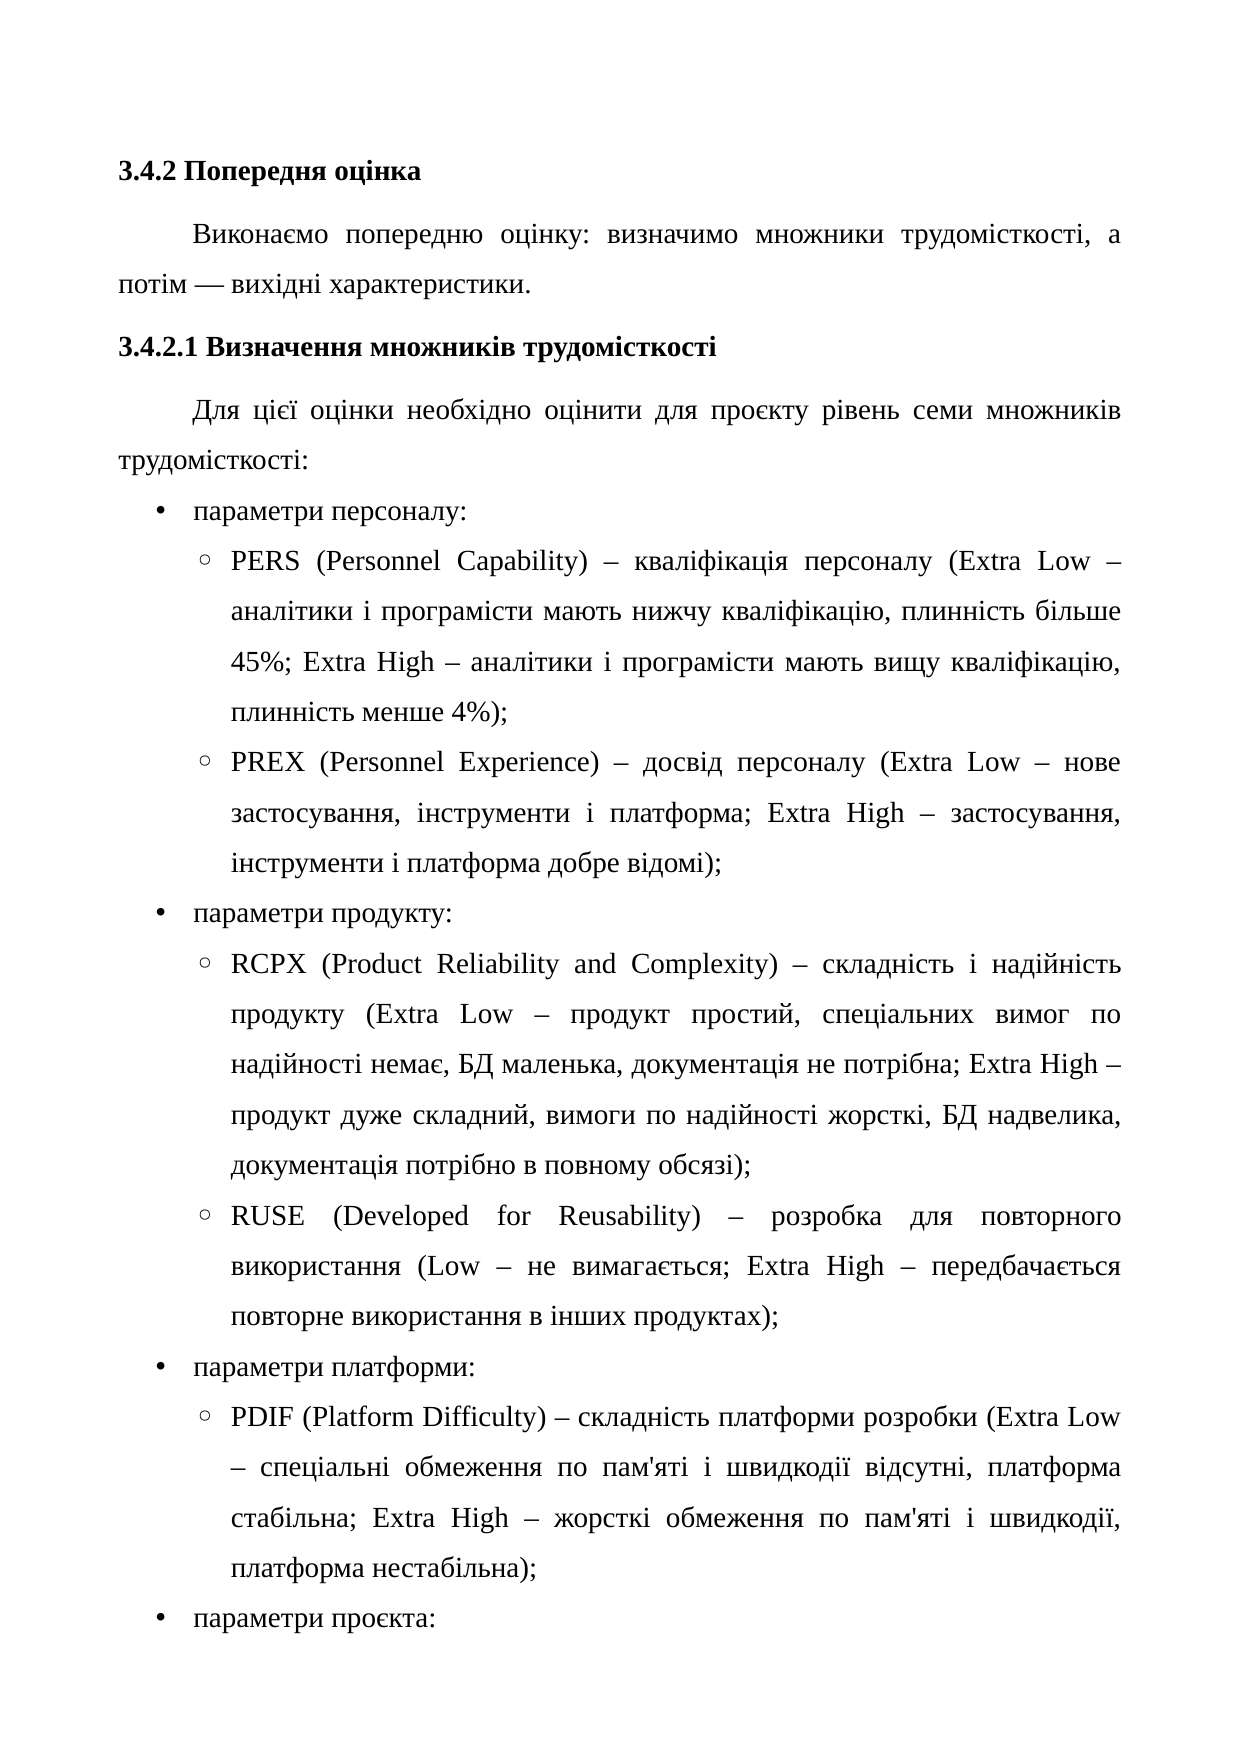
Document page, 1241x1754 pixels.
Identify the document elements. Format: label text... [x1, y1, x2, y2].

list параметри проєкта: [156, 1600, 1122, 1634]
list параметри платформи: [156, 1349, 1122, 1382]
list PERS (Personnel Capability) – кваліфікація персоналу (Extra Low – аналітики і програмісти мають нижчу кваліфікацію, плинність більше 45%; Extra High – аналітики і програмісти мають вищу кваліфікацію, плинність менше 4%); [193, 543, 1122, 728]
list RCPX (Product Reliability and Complexity) – складність і надійність продукту (Extra Low – продукт простий, спеціальних вимог по надійності немає, БД маленька, документація не потрібна; Extra High – продукт дуже складний, вимоги по надійності жорсткі, БД надвелика, документація потрібно в повному обсязі); [193, 946, 1122, 1181]
text Виконаємо попередню оцінку: визначимо множники трудомісткості, а потім — вихідні характеристики. [118, 216, 1122, 300]
subtitle Попередня оцінка [118, 153, 1122, 187]
list RUSE (Developed for Reusability) – розробка для повторного використання (Low – не вимагається; Extra High – передбачається повторне використання в інших продуктах); [193, 1198, 1122, 1332]
list PREX (Personnel Experience) – досвід персоналу (Extra Low – нове застосування, інструменти і платформа; Extra High – застосування, інструменти і платформа добре відомі); [193, 744, 1122, 879]
list параметри персоналу: [156, 493, 1122, 526]
list PDIF (Platform Difficulty) – складність платформи розробки (Extra Low – спеціальні обмеження по пам'яті і швидкодії відсутні, платформа стабільна; Extra High – жорсткі обмеження по пам'яті і швидкодії, платформа нестабільна); [193, 1399, 1122, 1584]
subtitle Визначення множників трудомісткості [118, 329, 1122, 363]
list параметри продукту: [156, 896, 1122, 929]
text Для цієї оцінки необхідно оцінити для проєкту рівень семи множників трудомісткості: [118, 392, 1122, 476]
